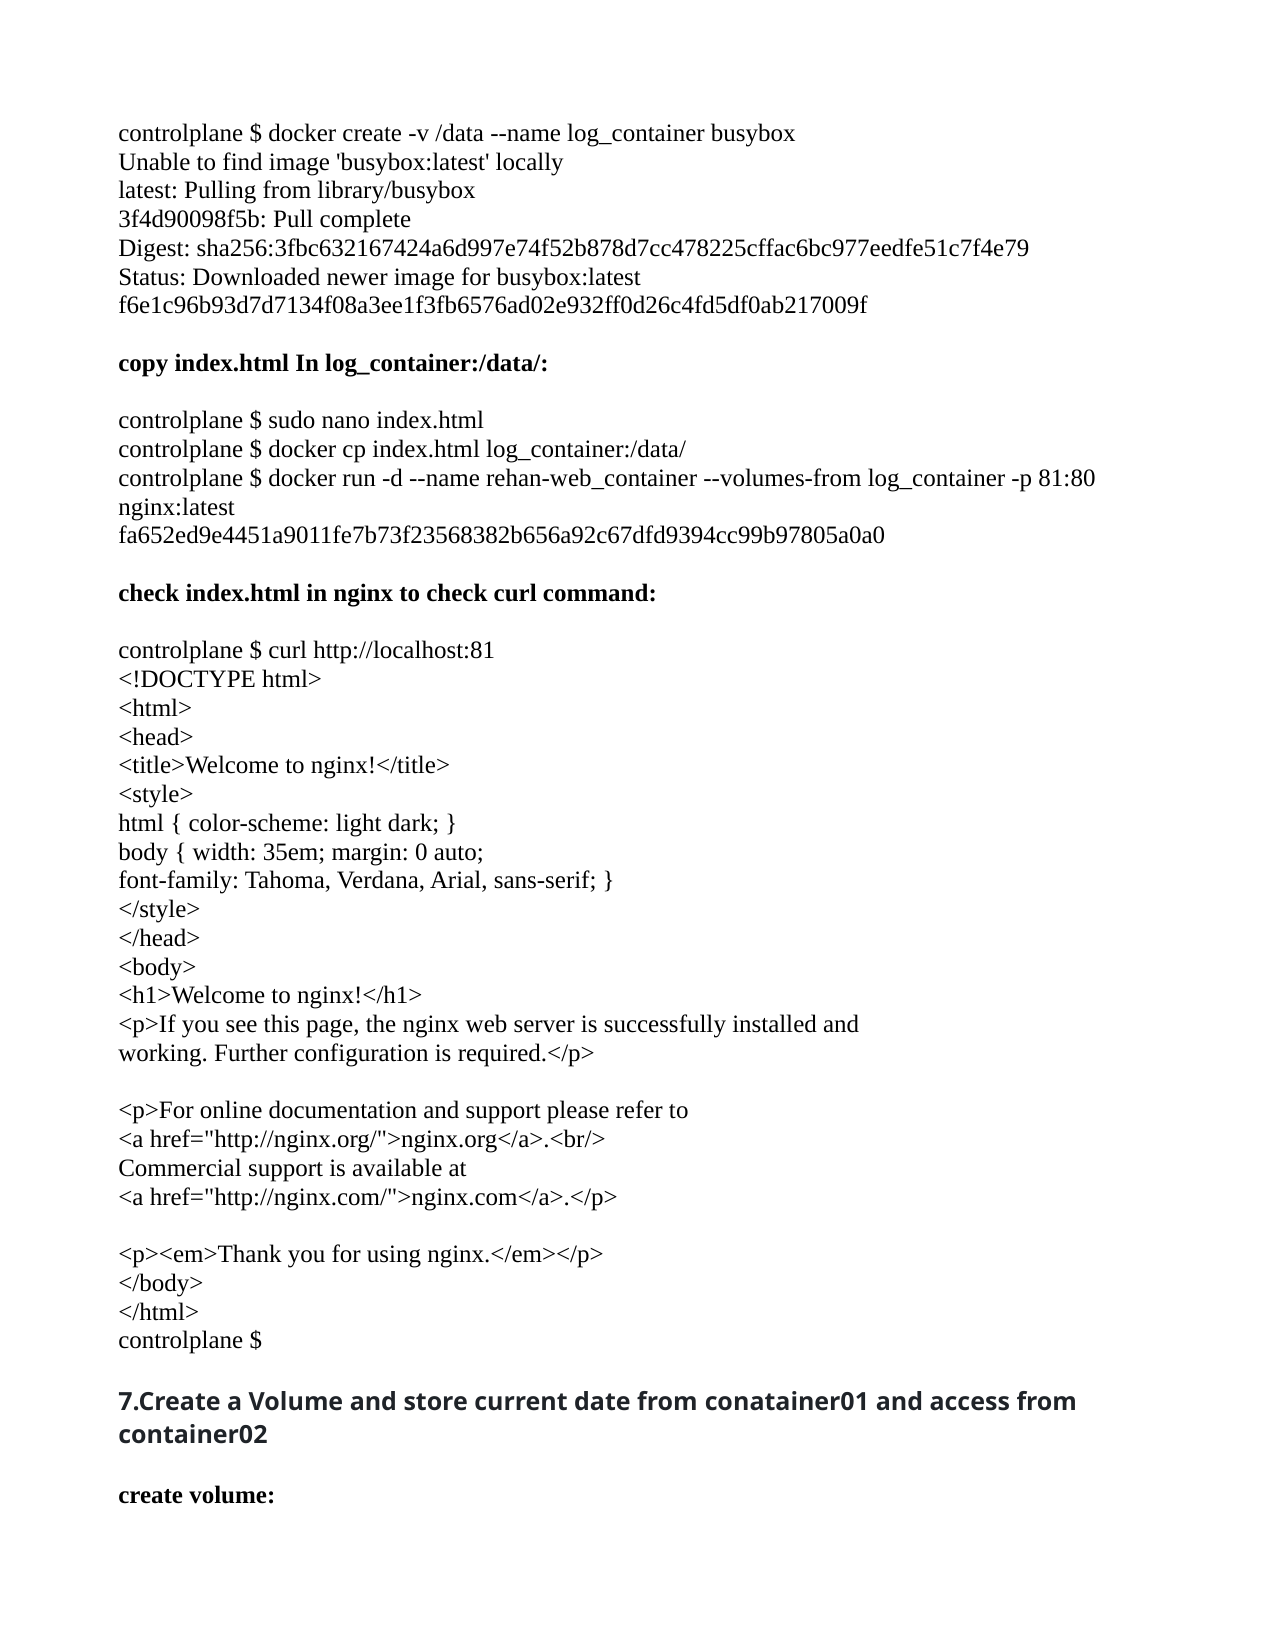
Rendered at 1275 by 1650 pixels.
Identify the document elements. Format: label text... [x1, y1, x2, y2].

text <p>If you see this page, the nginx web server is successfully installed and [118, 1009, 1157, 1038]
text check index.html in nginx to check curl command: [118, 578, 1157, 607]
text fa652ed9e4451a9011fe7b73f23568382b656a92c67dfd9394cc99b97805a0a0 [118, 521, 1157, 549]
text controlplane $ docker run -d --name rehan-web_container --volumes-from log_container -p 81:80 nginx:latest [118, 463, 1157, 521]
text create volume: [118, 1480, 1157, 1509]
text <a href="http://nginx.org/">nginx.org</a>.<br/> [118, 1124, 1157, 1153]
text controlplane $ [118, 1326, 1157, 1354]
text copy index.html In log_container:/data/: [118, 348, 1157, 377]
text <a href="http://nginx.com/">nginx.com</a>.</p> [118, 1182, 1157, 1211]
text <h1>Welcome to nginx!</h1> [118, 981, 1157, 1009]
text </body> [118, 1268, 1157, 1297]
text Unable to find image 'busybox:latest' locally [118, 147, 1157, 176]
text <style> [118, 779, 1157, 808]
text <body> [118, 952, 1157, 981]
text f6e1c96b93d7d7134f08a3ee1f3fb6576ad02e932ff0d26c4fd5df0ab217009f [118, 291, 1157, 319]
text <!DOCTYPE html> [118, 664, 1157, 693]
text controlplane $ docker create -v /data --name log_container busybox [118, 118, 1157, 147]
text font-family: Tahoma, Verdana, Arial, sans-serif; } [118, 866, 1157, 894]
text 7.Create a Volume and store current date from conatainer01 and access from container02 [118, 1383, 1157, 1451]
text Commercial support is available at [118, 1153, 1157, 1182]
text </html> [118, 1297, 1157, 1326]
text controlplane $ curl http://localhost:81 [118, 636, 1157, 664]
text html { color-scheme: light dark; } [118, 808, 1157, 837]
text controlplane $ docker cp index.html log_container:/data/ [118, 434, 1157, 463]
text <p>For online documentation and support please refer to [118, 1096, 1157, 1124]
text body { width: 35em; margin: 0 auto; [118, 837, 1157, 866]
text <html> [118, 693, 1157, 722]
text Status: Downloaded newer image for busybox:latest [118, 262, 1157, 291]
text working. Further configuration is required.</p> [118, 1038, 1157, 1067]
text <head> [118, 722, 1157, 751]
text </head> [118, 923, 1157, 952]
text Digest: sha256:3fbc632167424a6d997e74f52b878d7cc478225cffac6bc977eedfe51c7f4e79 [118, 233, 1157, 262]
text <p><em>Thank you for using nginx.</em></p> [118, 1239, 1157, 1268]
text latest: Pulling from library/busybox [118, 176, 1157, 204]
text <title>Welcome to nginx!</title> [118, 751, 1157, 779]
text 3f4d90098f5b: Pull complete [118, 204, 1157, 233]
text </style> [118, 894, 1157, 923]
text controlplane $ sudo nano index.html [118, 406, 1157, 434]
